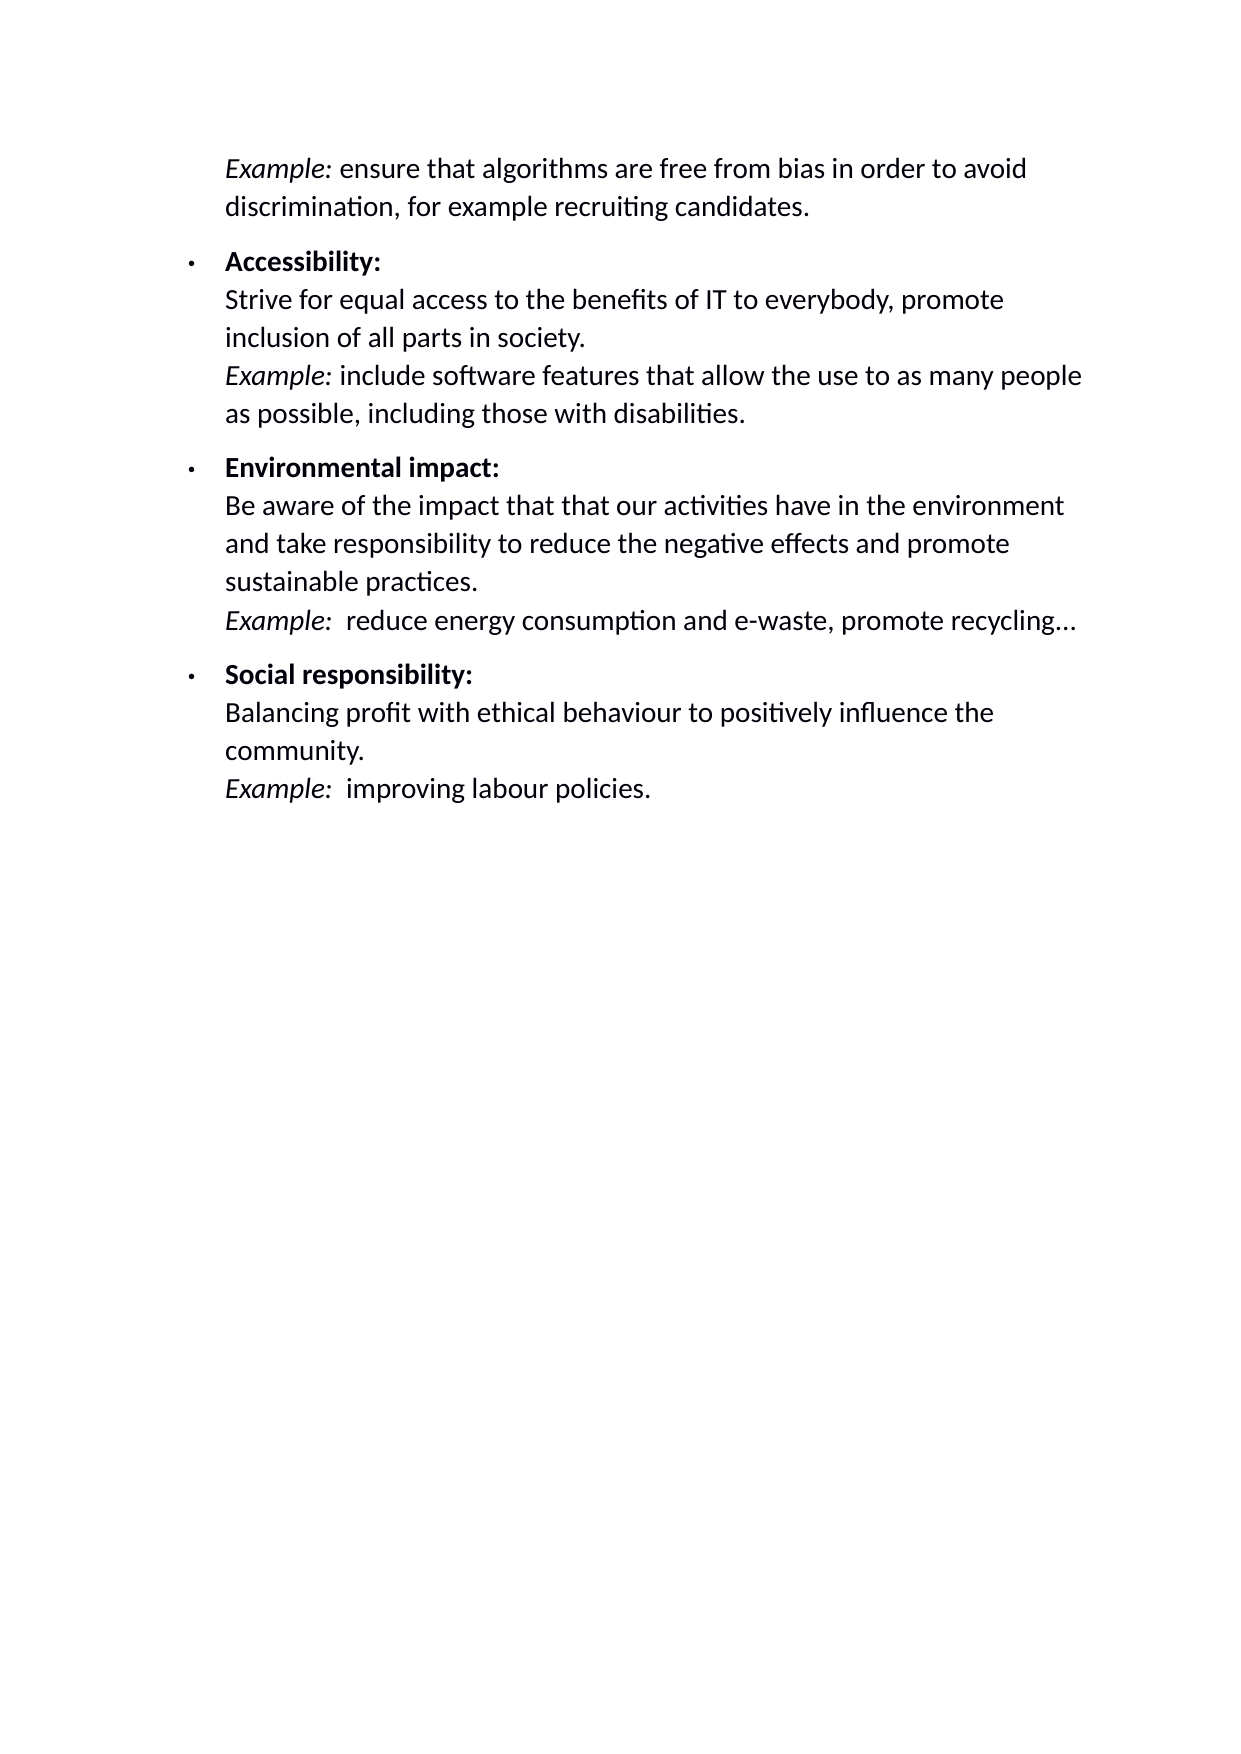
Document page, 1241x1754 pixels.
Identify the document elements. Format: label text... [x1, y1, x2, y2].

list Accessibility: Strive for equal access to the benefits of IT to everybody, promote inclusion of all parts in society. Example: include software features that allow the use to as many people as possible, including those with disabilities. [187, 243, 1090, 430]
list Social responsibility: Balancing profit with ethical behaviour to positively influence the community. Example: improving labour policies. [187, 656, 1090, 806]
list Environmental impact: Be aware of the impact that that our activities have in the environment and take responsibility to reduce the negative effects and promote sustainable practices. Example: reduce energy consumption and e-waste, promote recycling... [187, 449, 1090, 637]
list Example: ensure that algorithms are free from bias in order to avoid discrimination, for example recruiting candidates. [187, 150, 1090, 224]
